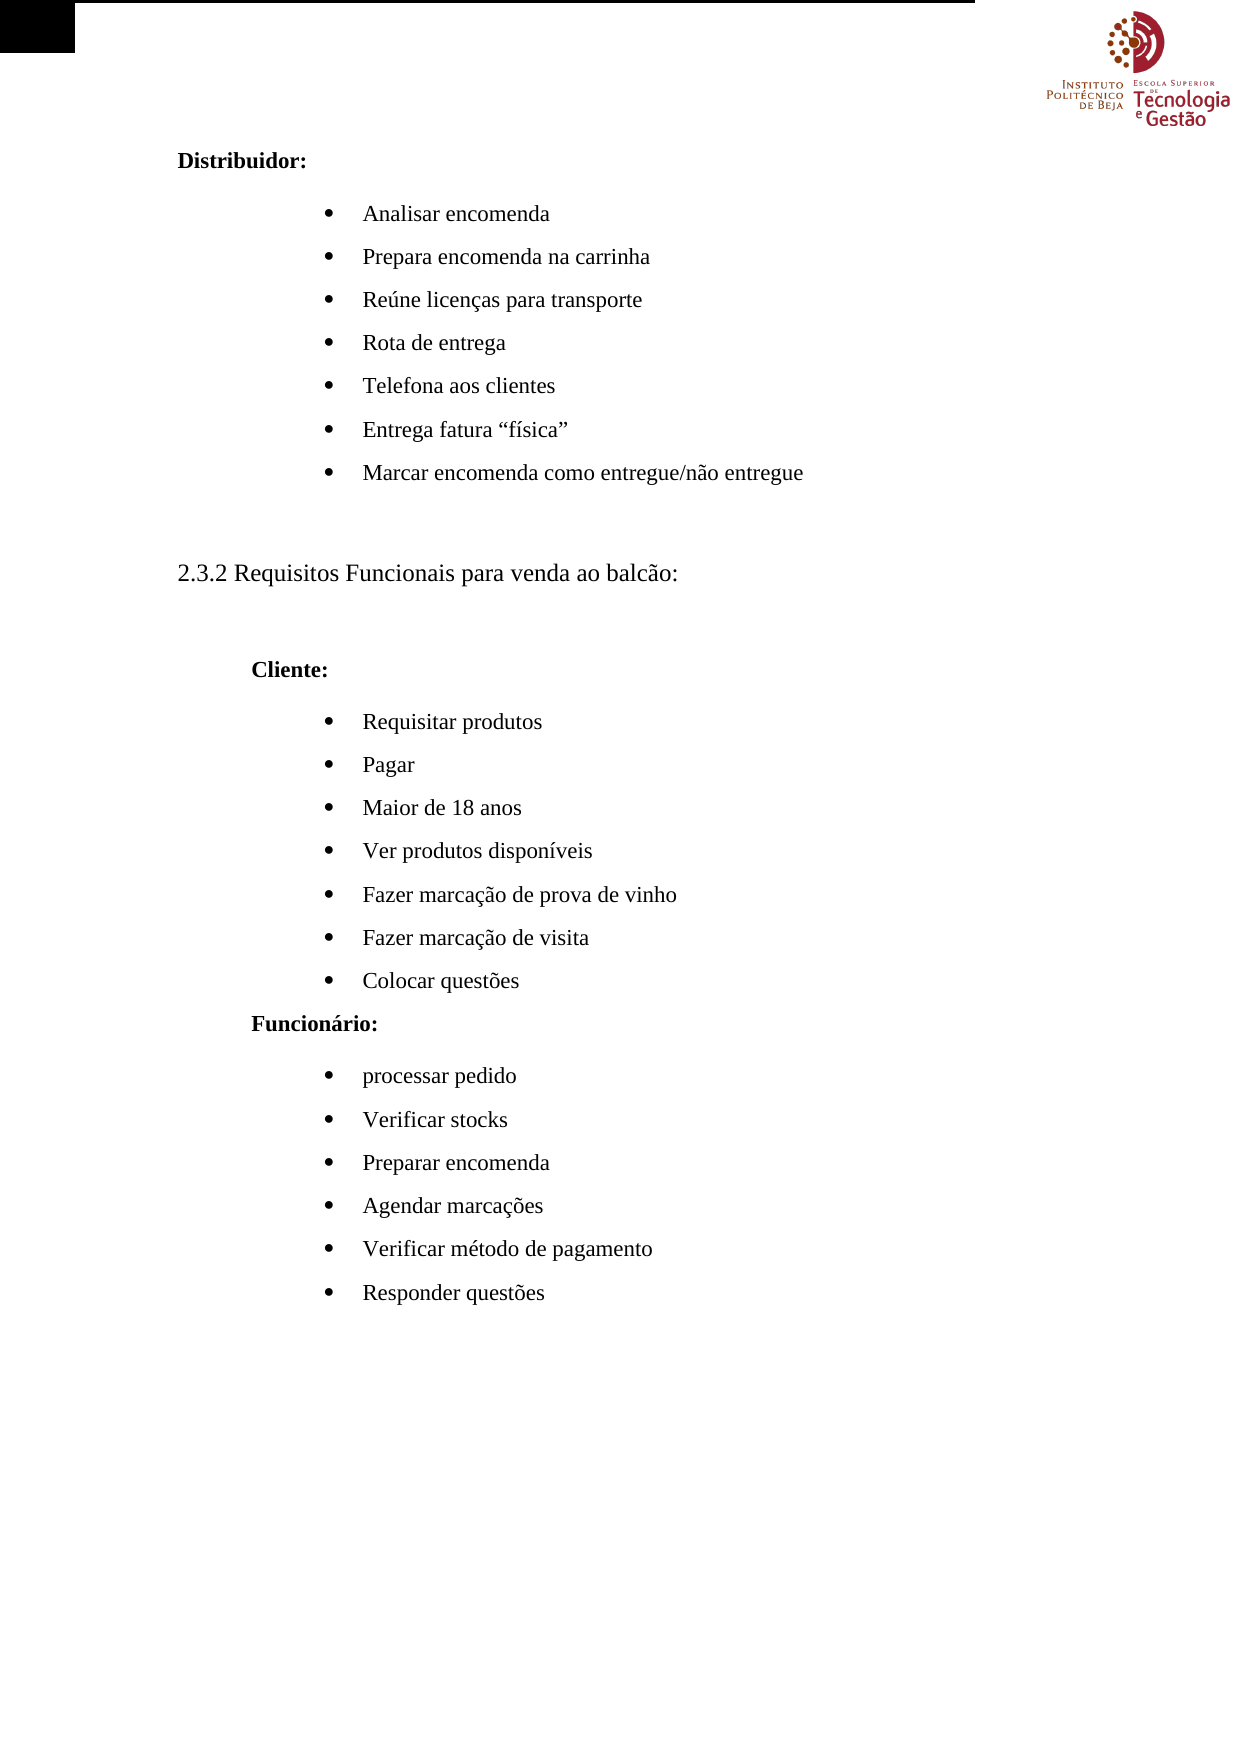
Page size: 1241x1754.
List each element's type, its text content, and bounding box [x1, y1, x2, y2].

list Agendar marcações [325, 1192, 1063, 1218]
list Colocar questões [325, 967, 1063, 994]
list processar pedido [325, 1062, 1063, 1089]
list Ver produtos disponíveis [325, 838, 1063, 864]
list Responder questões [325, 1279, 1063, 1305]
text Funcionário: [251, 1011, 1063, 1037]
list Pagar [325, 751, 1063, 777]
list Verificar método de pagamento [325, 1235, 1063, 1262]
list Analisar encomenda [325, 199, 1063, 226]
text Distribuidor: [177, 148, 1063, 174]
subtitle 2.3.2 Requisitos Funcionais para venda ao balcão: [177, 558, 1063, 587]
list Preparar encomenda [325, 1149, 1063, 1175]
list Maior de 18 anos [325, 794, 1063, 821]
list Marcar encomenda como entregue/não entregue [325, 459, 1063, 485]
list Rota de entrega [325, 329, 1063, 356]
list Prepara encomenda na carrinha [325, 243, 1063, 269]
list Requisitar produtos [325, 708, 1063, 734]
list Reúne licenças para transporte [325, 286, 1063, 312]
text Cliente: [177, 656, 1063, 682]
list Fazer marcação de visita [325, 924, 1063, 950]
list Fazer marcação de prova de vinho [325, 881, 1063, 907]
list Entrega fatura “física” [325, 416, 1063, 442]
list Telefona aos clientes [325, 372, 1063, 399]
list Verificar stocks [325, 1106, 1063, 1132]
